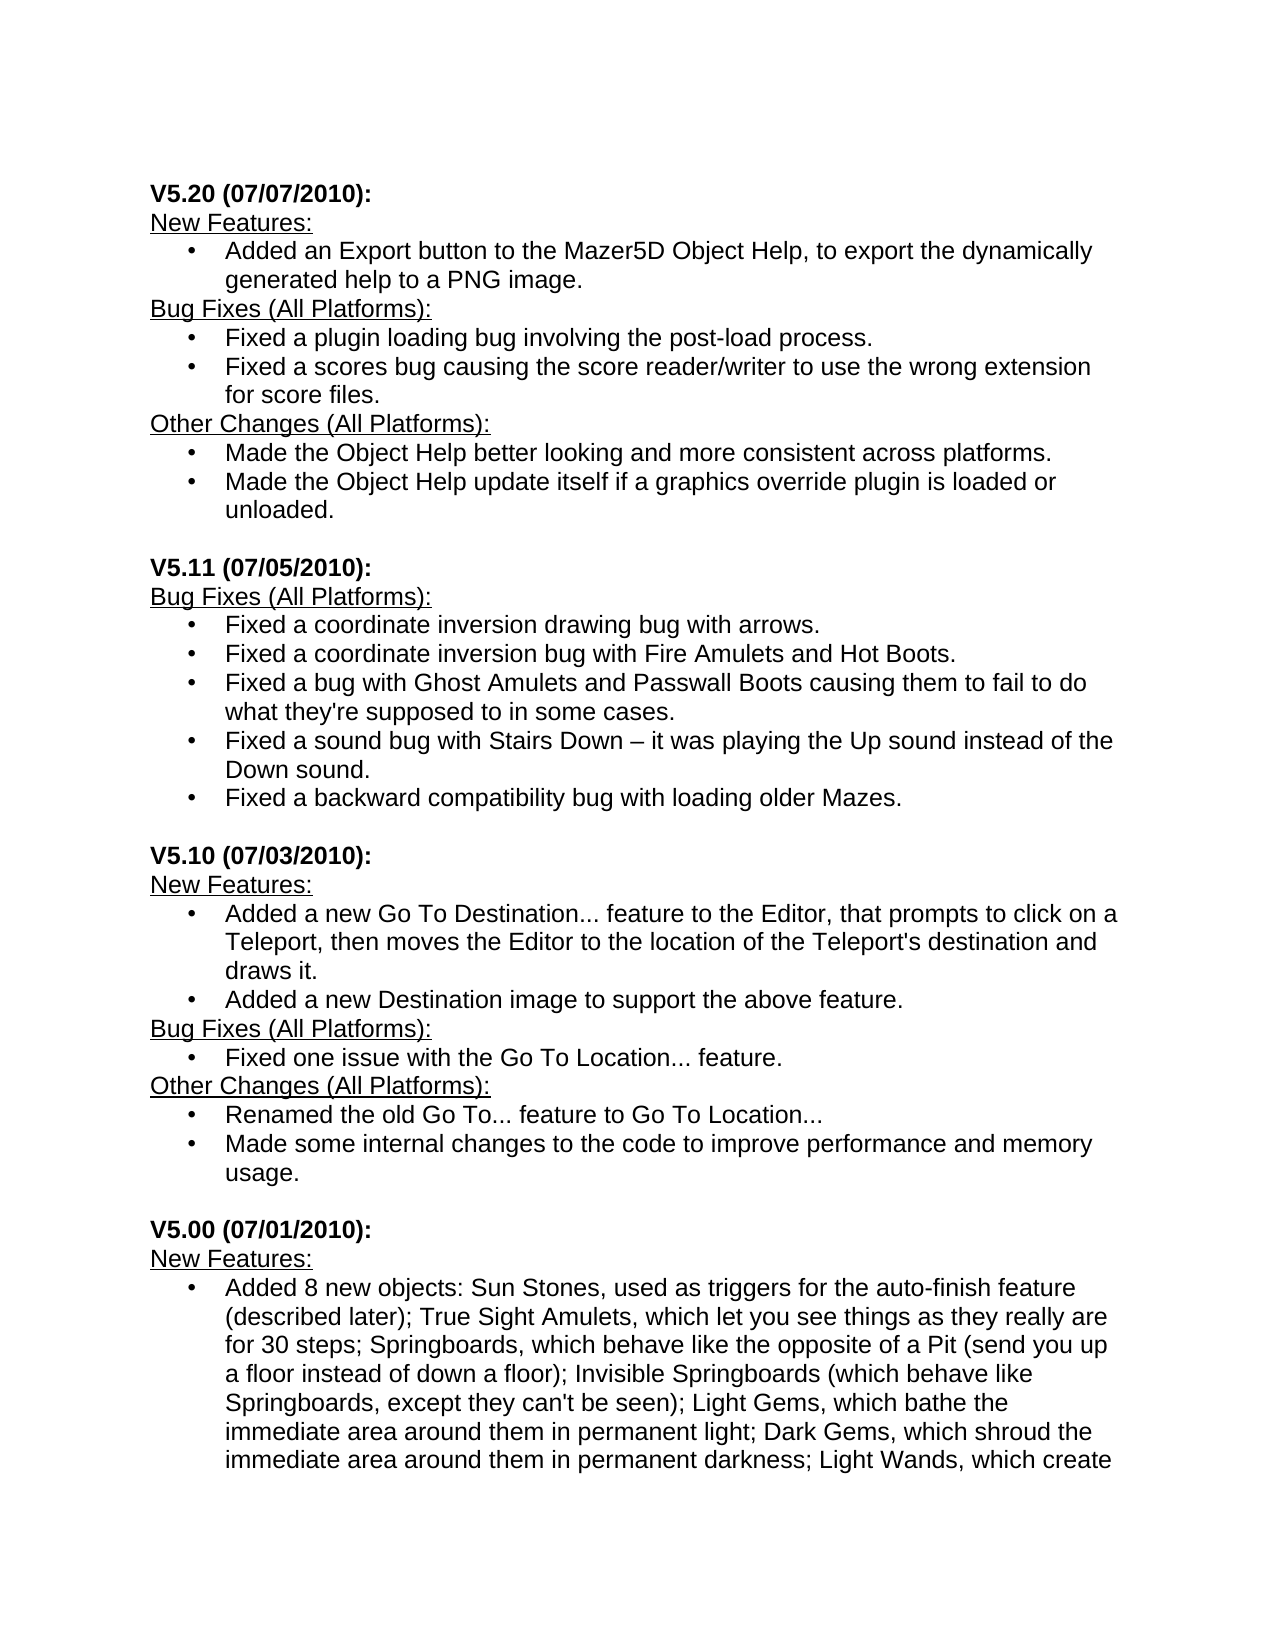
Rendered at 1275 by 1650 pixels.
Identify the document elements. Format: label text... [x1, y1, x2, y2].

text New Features: [150, 870, 1125, 898]
list Fixed a coordinate inversion bug with Fire Amulets and Hot Boots. [187, 639, 1125, 668]
list Fixed a coordinate inversion drawing bug with arrows. [187, 611, 1125, 639]
list Added a new Destination image to support the above feature. [187, 985, 1125, 1014]
text V5.10 (07/03/2010): [150, 841, 1125, 870]
list Made the Object Help better looking and more consistent across platforms. [187, 438, 1125, 467]
list Fixed a sound bug with Stairs Down – it was playing the Up sound instead of the Down sound. [187, 726, 1125, 783]
text V5.20 (07/07/2010): [150, 179, 1125, 207]
text New Features: [150, 1244, 1125, 1273]
list Made some internal changes to the code to improve performance and memory usage. [187, 1129, 1125, 1187]
list Fixed one issue with the Go To Location... feature. [187, 1042, 1125, 1071]
text Bug Fixes (All Platforms): [150, 1014, 1125, 1042]
text Other Changes (All Platforms): [150, 1071, 1125, 1100]
text Other Changes (All Platforms): [150, 409, 1125, 438]
text Bug Fixes (All Platforms): [150, 582, 1125, 611]
list Fixed a backward compatibility bug with loading older Mazes. [187, 783, 1125, 812]
list Fixed a scores bug causing the score reader/writer to use the wrong extension for score files. [187, 351, 1125, 409]
list Renamed the old Go To... feature to Go To Location... [187, 1100, 1125, 1129]
text V5.11 (07/05/2010): [150, 553, 1125, 582]
list Added an Export button to the Mazer5D Object Help, to export the dynamically generated help to a PNG image. [187, 236, 1125, 294]
list Fixed a plugin loading bug involving the post-load process. [187, 323, 1125, 351]
list Added 8 new objects: Sun Stones, used as triggers for the auto-finish feature (described later); True Sight Amulets, which let you see things as they really are for 30 steps; Springboards, which behave like the opposite of a Pit (send you up a floor instead of down a floor); Invisible Springboards (which behave like Springboards, except they can't be seen); Light Gems, which bathe the immediate area around them in permanent light; Dark Gems, which shroud the immediate area around them in permanent darkness; Light Wands, which create [187, 1273, 1125, 1474]
list Made the Object Help update itself if a graphics override plugin is loaded or unloaded. [187, 467, 1125, 524]
list Added a new Go To Destination... feature to the Editor, that prompts to click on a Teleport, then moves the Editor to the location of the Teleport's destination and draws it. [187, 898, 1125, 985]
text New Features: [150, 207, 1125, 236]
text V5.00 (07/01/2010): [150, 1215, 1125, 1244]
list Fixed a bug with Ghost Amulets and Passwall Boots causing them to fail to do what they're supposed to in some cases. [187, 668, 1125, 726]
text Bug Fixes (All Platforms): [150, 294, 1125, 323]
